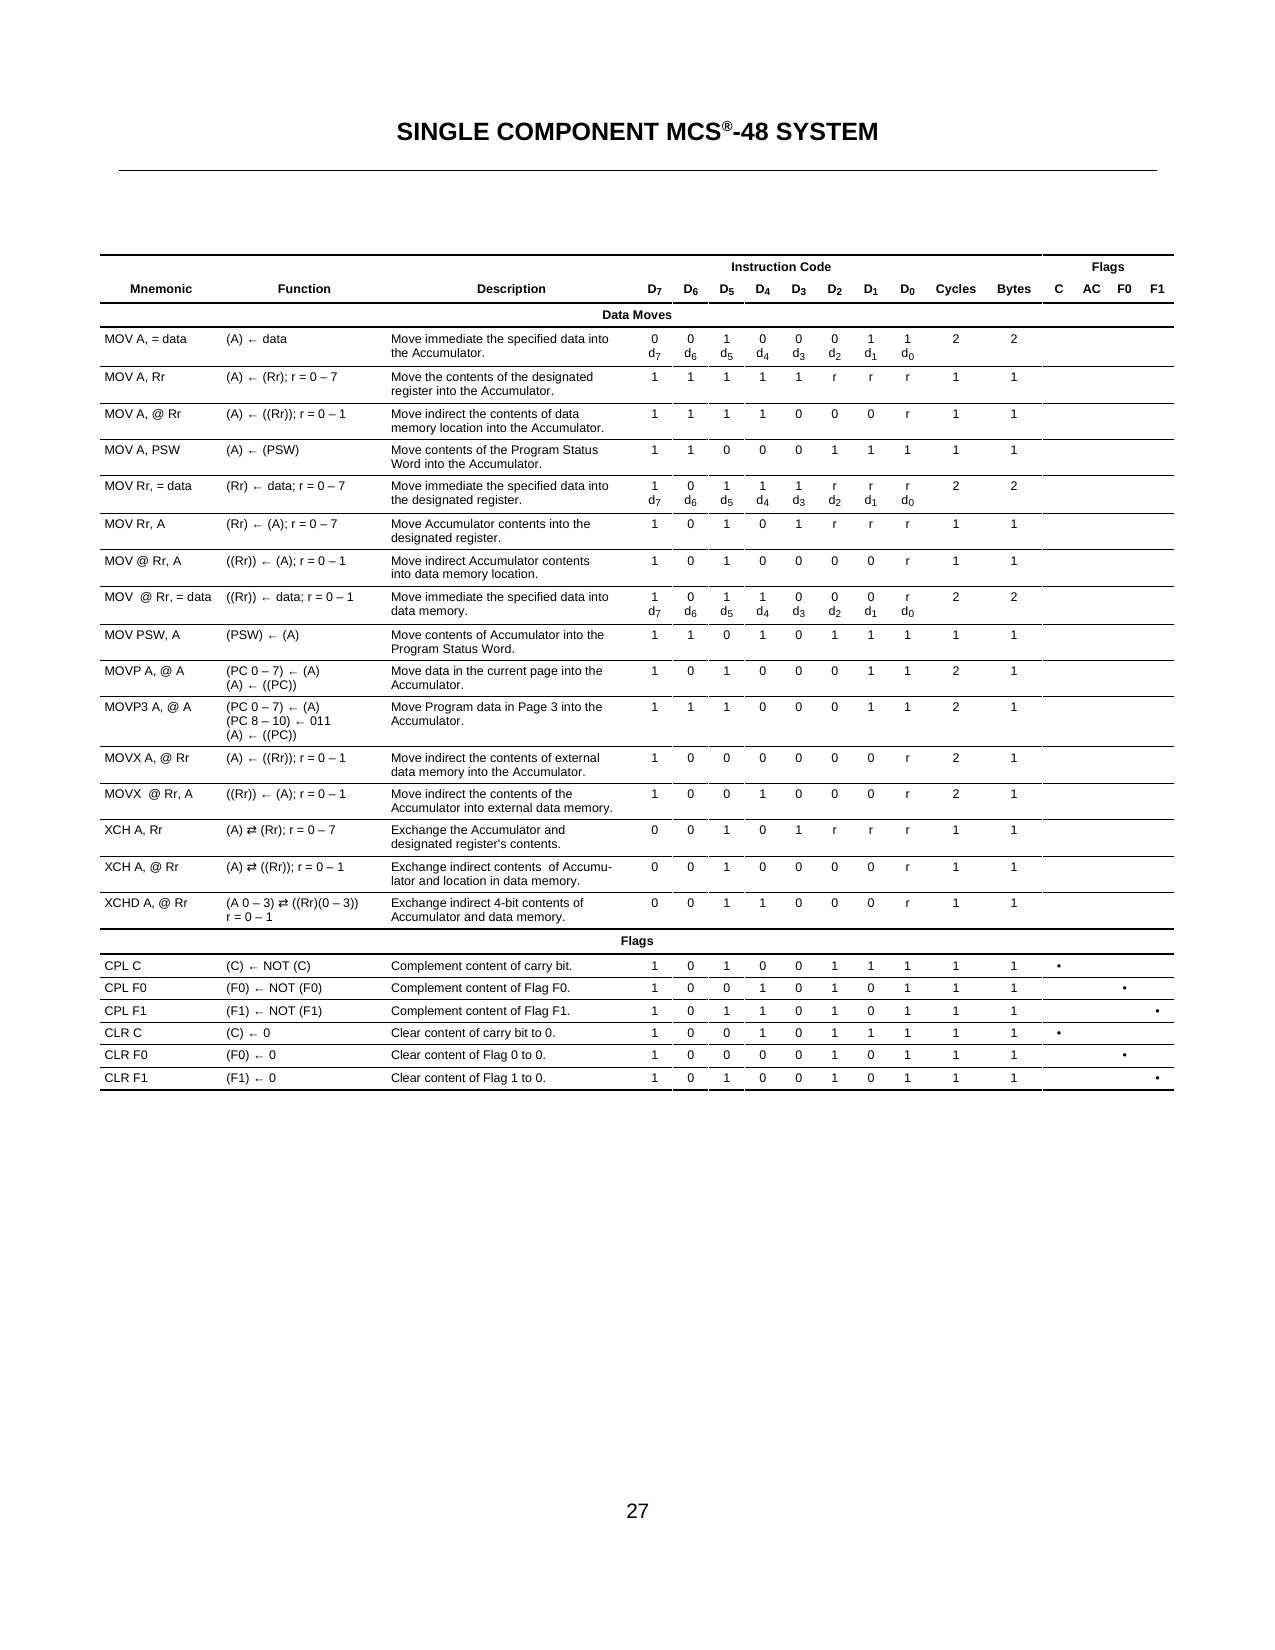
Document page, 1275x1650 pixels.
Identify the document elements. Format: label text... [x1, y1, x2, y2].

table_header [985, 256, 1042, 278]
table_header [926, 256, 985, 278]
table_cell 0 d3 [781, 329, 817, 366]
table_cell 1 [673, 367, 708, 403]
table_cell 0 [745, 955, 781, 977]
table_cell (PC 0 – 7) ← (A) (PC 8 – 10) ← 011 (A) ← ((PC)) [222, 697, 387, 746]
table_cell 1 [709, 514, 744, 549]
table_cell • [1141, 1068, 1174, 1089]
table_cell [1043, 1000, 1075, 1022]
table_cell 0 [745, 550, 781, 586]
table_cell 1 [926, 514, 985, 549]
table_cell 2 [926, 784, 985, 819]
table_cell 1 [817, 1023, 853, 1044]
table_cell 1 [636, 1045, 672, 1067]
table_cell 0 [853, 978, 889, 999]
table_cell MOVX @ Rr, A [100, 784, 222, 819]
table_cell [1141, 1045, 1174, 1067]
table_cell 0 [853, 1068, 889, 1089]
table_cell 1 [636, 625, 672, 660]
table_cell 0 d1 [853, 587, 889, 624]
table_cell [1108, 440, 1141, 475]
table_cell r [889, 893, 926, 928]
table_cell 1 d7 [636, 476, 672, 513]
table_cell CPL C [100, 955, 222, 977]
table_cell 1 [985, 820, 1042, 856]
table_cell [1108, 476, 1141, 513]
table_cell Move indirect the contents of external data memory into the Accumulator. [387, 747, 636, 783]
table_cell Flags [100, 930, 1174, 953]
table_cell 0 [745, 1045, 781, 1067]
table_cell Move the contents of the designated register into the Accumulator. [387, 367, 636, 403]
table_cell (F1) ← 0 [222, 1068, 387, 1089]
table_cell 1 [673, 697, 708, 746]
table_cell [1075, 955, 1108, 977]
table_cell r [889, 404, 926, 439]
table_cell 1 [817, 440, 853, 475]
table_cell 0 [709, 1023, 744, 1044]
table_cell MOVP A, @ A [100, 661, 222, 696]
table_cell r d0 [889, 587, 926, 624]
table_cell 1 [985, 440, 1042, 475]
table_cell [1075, 978, 1108, 999]
table_cell r d0 [889, 476, 926, 513]
table_cell D2 [817, 278, 853, 302]
table_cell [1108, 1000, 1141, 1022]
table_cell 0 [673, 1068, 708, 1089]
table_cell 1 [926, 955, 985, 977]
table_cell [1043, 820, 1075, 856]
table_cell 1 [636, 955, 672, 977]
table_cell 1 [889, 625, 926, 660]
table_cell r d2 [817, 476, 853, 513]
table_cell 1 d5 [709, 476, 744, 513]
table_cell 1 [889, 955, 926, 977]
table_cell 0 [817, 661, 853, 696]
table_cell Clear content of carry bit to 0. [387, 1023, 636, 1044]
table_cell 1 [745, 367, 781, 403]
table_cell Function [222, 278, 387, 302]
table_cell [1141, 697, 1174, 746]
table_cell 1 [709, 550, 744, 586]
table_cell 1 [636, 1068, 672, 1089]
table_cell MOV @ Rr, = data [100, 587, 222, 624]
table_cell 0 [673, 784, 708, 819]
table_cell MOV PSW, A [100, 625, 222, 660]
table_cell 1 [853, 625, 889, 660]
table_cell 1 [636, 1023, 672, 1044]
table_cell D4 [745, 278, 781, 302]
table_cell 1 d5 [709, 587, 744, 624]
table_cell 0 [673, 514, 708, 549]
table_cell 0 [817, 550, 853, 586]
table_cell 1 [636, 747, 672, 783]
table_cell 1 [926, 1068, 985, 1089]
table_cell 1 [636, 784, 672, 819]
table_cell C [1043, 278, 1075, 302]
table_cell 1 [889, 1023, 926, 1044]
table_cell 1 [889, 1045, 926, 1067]
table_cell [1075, 1000, 1108, 1022]
table_cell 1 [985, 893, 1042, 928]
table_cell 0 [853, 857, 889, 892]
table_cell 0 [636, 820, 672, 856]
table_cell [1043, 747, 1075, 783]
table_cell D3 [781, 278, 817, 302]
table_cell 1 [985, 1045, 1042, 1067]
table_cell [1075, 1023, 1108, 1044]
table_header Flags [1043, 256, 1174, 278]
table_cell 0 [853, 550, 889, 586]
table_cell CPL F1 [100, 1000, 222, 1022]
table_cell [1075, 550, 1108, 586]
table_cell [1141, 514, 1174, 549]
table_cell • [1141, 1000, 1174, 1022]
table_cell 2 [985, 587, 1042, 624]
table_cell 1 [985, 978, 1042, 999]
table_cell 0 d2 [817, 329, 853, 366]
table_cell F0 [1108, 278, 1141, 302]
table_cell 0 [781, 857, 817, 892]
table_cell [1075, 329, 1108, 366]
table_cell [1108, 697, 1141, 746]
table_cell Clear content of Flag 0 to 0. [387, 1045, 636, 1067]
table_cell CPL F0 [100, 978, 222, 999]
table_cell [1043, 404, 1075, 439]
table_cell (C) ← 0 [222, 1023, 387, 1044]
table_cell 0 [673, 857, 708, 892]
table_cell 1 [985, 1023, 1042, 1044]
table_cell 1 d7 [636, 587, 672, 624]
table_cell 1 [673, 440, 708, 475]
table_cell r [889, 747, 926, 783]
table_cell 1 [709, 661, 744, 696]
table_cell MOV A, = data [100, 329, 222, 366]
table_cell • [1043, 955, 1075, 977]
table_cell [1043, 857, 1075, 892]
table_cell 1 [817, 955, 853, 977]
table_cell 1 [709, 1068, 744, 1089]
table_cell [1043, 440, 1075, 475]
table_cell 0 [745, 820, 781, 856]
table_cell (PSW) ← (A) [222, 625, 387, 660]
table_cell 1 [889, 1000, 926, 1022]
table_cell r [817, 367, 853, 403]
table_cell 1 [926, 1000, 985, 1022]
table_cell [1043, 978, 1075, 999]
table_cell MOV Rr, A [100, 514, 222, 549]
table_cell 0 [673, 978, 708, 999]
table_cell 1 [673, 404, 708, 439]
table_cell 1 [636, 440, 672, 475]
table_cell 1 [636, 661, 672, 696]
table_header [100, 256, 222, 278]
table_cell 0 [709, 978, 744, 999]
table_cell 0 [853, 404, 889, 439]
table_cell 0 d4 [745, 329, 781, 366]
table_cell [1108, 367, 1141, 403]
table_cell [1075, 661, 1108, 696]
table_cell [1108, 820, 1141, 856]
table_cell [1043, 625, 1075, 660]
table_cell r [817, 514, 853, 549]
table_cell [1043, 784, 1075, 819]
table_cell 1 [926, 820, 985, 856]
table_cell [1043, 1045, 1075, 1067]
table_cell [1141, 1023, 1174, 1044]
table_cell 0 [745, 661, 781, 696]
table_cell 0 [636, 857, 672, 892]
table_cell Move indirect Accumulator contents into data memory location. [387, 550, 636, 586]
table_cell r [853, 367, 889, 403]
table_cell XCHD A, @ Rr [100, 893, 222, 928]
table_cell • [1108, 1045, 1141, 1067]
table_cell MOV @ Rr, A [100, 550, 222, 586]
table_cell 1 [636, 367, 672, 403]
table_cell 1 [926, 404, 985, 439]
table_cell [1075, 625, 1108, 660]
table_cell (A) ← data [222, 329, 387, 366]
table_cell 1 d1 [853, 329, 889, 366]
table_cell [1141, 893, 1174, 928]
table_cell 1 [985, 857, 1042, 892]
table_cell (A) ⇄ ((Rr)); r = 0 – 1 [222, 857, 387, 892]
table_cell D1 [853, 278, 889, 302]
table_cell [1043, 587, 1075, 624]
table_cell 1 [926, 440, 985, 475]
table_cell 1 [926, 550, 985, 586]
table_cell 2 [985, 329, 1042, 366]
table_cell 0 [781, 747, 817, 783]
table_cell Move indirect the contents of the Accumulator into external data memory. [387, 784, 636, 819]
table_cell Move immediate the specified data into the Accumulator. [387, 329, 636, 366]
table_cell r d1 [853, 476, 889, 513]
table_cell (A) ← (PSW) [222, 440, 387, 475]
table_cell 0 [781, 440, 817, 475]
table_cell 0 [781, 1000, 817, 1022]
table_cell r [889, 820, 926, 856]
table_cell Move contents of the Program Status Word into the Accumulator. [387, 440, 636, 475]
table_cell (PC 0 – 7) ← (A) (A) ← ((PC)) [222, 661, 387, 696]
table_cell 0 [709, 784, 744, 819]
table_cell 0 [745, 514, 781, 549]
table_cell 1 [985, 514, 1042, 549]
table_cell [1141, 404, 1174, 439]
table_cell 0 [745, 857, 781, 892]
table_cell 2 [926, 697, 985, 746]
table_cell 2 [985, 476, 1042, 513]
table_cell 0 [853, 1000, 889, 1022]
table_cell [1141, 440, 1174, 475]
table_header [387, 256, 636, 278]
table_header [222, 256, 387, 278]
table_cell [1075, 476, 1108, 513]
table_cell (A) ← ((Rr)); r = 0 – 1 [222, 404, 387, 439]
table_cell r [889, 784, 926, 819]
table_cell 0 [673, 820, 708, 856]
table_cell 0 [817, 747, 853, 783]
table_cell Description [387, 278, 636, 302]
table_cell 1 [636, 550, 672, 586]
table_cell D7 [636, 278, 672, 302]
table_cell r [889, 857, 926, 892]
table_cell 1 [745, 625, 781, 660]
table_cell 0 d6 [673, 329, 708, 366]
table_cell Data Moves [100, 304, 1174, 326]
table_cell [1043, 893, 1075, 928]
table_cell Complement content of Flag F1. [387, 1000, 636, 1022]
table_cell [1141, 857, 1174, 892]
table_cell 0 [817, 893, 853, 928]
table_cell ((Rr)) ← data; r = 0 – 1 [222, 587, 387, 624]
table_cell 1 [985, 784, 1042, 819]
table_cell 0 [673, 1023, 708, 1044]
table_cell 0 [853, 747, 889, 783]
table_cell 0 [781, 550, 817, 586]
table_cell 0 [745, 1068, 781, 1089]
table_cell 1 [985, 404, 1042, 439]
table_cell 0 [673, 550, 708, 586]
table_cell 1 [926, 625, 985, 660]
table_cell Exchange the Accumulator and designated register's contents. [387, 820, 636, 856]
table_cell 0 [709, 625, 744, 660]
table_cell [1075, 1045, 1108, 1067]
table_cell 1 d4 [745, 587, 781, 624]
table_cell 0 [636, 893, 672, 928]
table_cell 0 [673, 747, 708, 783]
table_cell 0 [781, 1023, 817, 1044]
table_cell 0 [781, 893, 817, 928]
table_cell 1 [985, 550, 1042, 586]
table_cell Cycles [926, 278, 985, 302]
table_cell 1 [853, 661, 889, 696]
table_cell 1 [636, 1000, 672, 1022]
table_cell 0 d6 [673, 587, 708, 624]
table_cell 0 [673, 1000, 708, 1022]
table_cell 1 [636, 514, 672, 549]
table_cell 1 [817, 1045, 853, 1067]
table_cell 0 d6 [673, 476, 708, 513]
table_cell AC [1075, 278, 1108, 302]
table_cell 0 [781, 955, 817, 977]
table_cell 0 [853, 784, 889, 819]
table_cell 0 [817, 404, 853, 439]
table_cell 0 [781, 697, 817, 746]
table_cell [1075, 747, 1108, 783]
table_cell D5 [709, 278, 744, 302]
table_cell Exchange indirect contents of Accumu­lator and location in data memory. [387, 857, 636, 892]
table_cell r [889, 550, 926, 586]
table_cell 0 [709, 747, 744, 783]
table_cell 1 [926, 1045, 985, 1067]
table_cell [1108, 857, 1141, 892]
table_cell 2 [926, 329, 985, 366]
table_cell Move immediate the specified data into data memory. [387, 587, 636, 624]
table_cell 1 [853, 697, 889, 746]
table_cell 1 [926, 893, 985, 928]
table_cell 0 [781, 625, 817, 660]
table_cell (Rr) ← data; r = 0 – 7 [222, 476, 387, 513]
table_cell [1108, 329, 1141, 366]
table_cell r [889, 367, 926, 403]
table_cell [1108, 1068, 1141, 1089]
table_cell 1 [745, 404, 781, 439]
table_cell [1141, 747, 1174, 783]
table_cell 1 [926, 367, 985, 403]
table_cell [1075, 697, 1108, 746]
table_cell F1 [1141, 278, 1174, 302]
table_cell [1075, 857, 1108, 892]
table_cell 0 [709, 440, 744, 475]
table_cell 1 [817, 978, 853, 999]
table_cell (A) ← (Rr); r = 0 – 7 [222, 367, 387, 403]
table_cell [1075, 514, 1108, 549]
table_cell 1 [745, 1000, 781, 1022]
table_cell 1 [985, 367, 1042, 403]
table_cell [1075, 820, 1108, 856]
table_cell D6 [673, 278, 708, 302]
table_cell [1141, 550, 1174, 586]
table_cell 2 [926, 476, 985, 513]
table_cell 1 [889, 661, 926, 696]
table_cell 1 [889, 440, 926, 475]
table_cell [1075, 404, 1108, 439]
table_cell [1075, 440, 1108, 475]
table_cell [1108, 893, 1141, 928]
table_cell 1 [889, 978, 926, 999]
table_cell 1 [745, 978, 781, 999]
table_cell 0 d7 [636, 329, 672, 366]
table_cell Move immediate the specified data into the designated register. [387, 476, 636, 513]
table_cell 1 [889, 697, 926, 746]
table_cell 1 [709, 857, 744, 892]
table_cell (C) ← NOT (C) [222, 955, 387, 977]
table_cell [1141, 955, 1174, 977]
table_cell r [889, 514, 926, 549]
table_cell 0 [745, 440, 781, 475]
table_cell 0 [853, 1045, 889, 1067]
table_cell CLR C [100, 1023, 222, 1044]
table_cell 1 [709, 955, 744, 977]
table_cell [1108, 747, 1141, 783]
table_cell 1 [709, 893, 744, 928]
table_cell CLR F0 [100, 1045, 222, 1067]
table_cell [1043, 697, 1075, 746]
table_cell Move contents of Accumulator into the Program Status Word. [387, 625, 636, 660]
table_cell D0 [889, 278, 926, 302]
table_cell Move Program data in Page 3 into the Accumulator. [387, 697, 636, 746]
table_cell 1 [636, 978, 672, 999]
table_cell [1043, 661, 1075, 696]
table_cell 0 [781, 1068, 817, 1089]
table_cell (A) ← ((Rr)); r = 0 – 1 [222, 747, 387, 783]
table_cell 0 [781, 784, 817, 819]
table_cell • [1108, 978, 1141, 999]
table_cell 1 [745, 893, 781, 928]
table_cell 1 [817, 625, 853, 660]
table_cell 0 [781, 978, 817, 999]
table_cell [1043, 514, 1075, 549]
table_cell [1043, 476, 1075, 513]
table_cell (A 0 – 3) ⇄ ((Rr)(0 – 3)) r = 0 – 1 [222, 893, 387, 928]
table_cell ((Rr)) ← (A); r = 0 – 1 [222, 550, 387, 586]
table_cell 1 [709, 820, 744, 856]
table_cell • [1043, 1023, 1075, 1044]
table_cell [1141, 367, 1174, 403]
table_cell [1141, 784, 1174, 819]
table_cell 1 [781, 514, 817, 549]
table_cell 1 d4 [745, 476, 781, 513]
table_cell 1 d3 [781, 476, 817, 513]
table_cell 1 [926, 1023, 985, 1044]
table_cell [1108, 784, 1141, 819]
table_cell (F0) ← NOT (F0) [222, 978, 387, 999]
table_cell 1 [853, 440, 889, 475]
table_cell [1075, 784, 1108, 819]
table_cell [1141, 978, 1174, 999]
table_cell r [853, 514, 889, 549]
table_cell 1 [985, 661, 1042, 696]
table_cell [1108, 1023, 1141, 1044]
table_cell [1108, 661, 1141, 696]
table_cell 1 [853, 955, 889, 977]
table_cell 0 [673, 893, 708, 928]
table_cell 0 [781, 404, 817, 439]
table_cell 0 [781, 661, 817, 696]
table_cell XCH A, @ Rr [100, 857, 222, 892]
table_cell MOV A, Rr [100, 367, 222, 403]
table_cell [1043, 329, 1075, 366]
table_cell [1075, 1068, 1108, 1089]
table_cell 1 [745, 1023, 781, 1044]
table_cell 1 [985, 697, 1042, 746]
table_cell [1108, 404, 1141, 439]
table_cell Move Accumulator contents into the designated register. [387, 514, 636, 549]
table_cell 1 [709, 404, 744, 439]
table_cell 1 [709, 697, 744, 746]
table_cell [1108, 587, 1141, 624]
table_cell MOV A, @ Rr [100, 404, 222, 439]
table_cell 1 [636, 404, 672, 439]
table_cell r [817, 820, 853, 856]
table_cell [1075, 893, 1108, 928]
table_cell 2 [926, 661, 985, 696]
table_cell (A) ⇄ (Rr); r = 0 – 7 [222, 820, 387, 856]
table_cell [1141, 476, 1174, 513]
table_cell 1 [985, 625, 1042, 660]
table_cell 1 [985, 747, 1042, 783]
table_cell 1 [709, 367, 744, 403]
table_cell 0 d3 [781, 587, 817, 624]
table_cell [1043, 1068, 1075, 1089]
table_cell 0 [817, 857, 853, 892]
table_cell Complement content of carry bit. [387, 955, 636, 977]
table_cell [1141, 329, 1174, 366]
table_cell [1141, 625, 1174, 660]
table_cell CLR F1 [100, 1068, 222, 1089]
table_cell XCH A, Rr [100, 820, 222, 856]
table_cell 0 d2 [817, 587, 853, 624]
table_cell 2 [926, 747, 985, 783]
table_cell Mnemonic [100, 278, 222, 302]
table_cell 0 [673, 1045, 708, 1067]
table_cell 1 [781, 367, 817, 403]
table_cell 1 [889, 1068, 926, 1089]
table_cell [1075, 587, 1108, 624]
table_cell [1141, 820, 1174, 856]
table_cell 1 [709, 1000, 744, 1022]
table_header Instruction Code [636, 256, 926, 278]
table_cell ((Rr)) ← (A); r = 0 – 1 [222, 784, 387, 819]
table_cell 1 d0 [889, 329, 926, 366]
table_cell Exchange indirect 4-bit contents of Accumulator and data memory. [387, 893, 636, 928]
table_cell 0 [853, 893, 889, 928]
table_cell 0 [673, 661, 708, 696]
table_cell 0 [745, 697, 781, 746]
table_cell 0 [817, 784, 853, 819]
table_cell [1141, 661, 1174, 696]
table_cell Move data in the current page into the Accumulator. [387, 661, 636, 696]
table_cell Bytes [985, 278, 1042, 302]
table_cell 1 [926, 857, 985, 892]
table_cell [1108, 625, 1141, 660]
table_cell MOV A, PSW [100, 440, 222, 475]
table_cell [1075, 367, 1108, 403]
table_cell [1108, 514, 1141, 549]
table_cell [1108, 550, 1141, 586]
table_cell r [853, 820, 889, 856]
table_cell 0 [673, 955, 708, 977]
table_cell 0 [709, 1045, 744, 1067]
table_cell [1043, 367, 1075, 403]
table_cell (F1) ← NOT (F1) [222, 1000, 387, 1022]
table_cell [1108, 955, 1141, 977]
table_cell 1 [985, 1000, 1042, 1022]
table_cell 1 [985, 1068, 1042, 1089]
table_cell Clear content of Flag 1 to 0. [387, 1068, 636, 1089]
table_cell [1141, 587, 1174, 624]
table_cell 1 [817, 1068, 853, 1089]
table_cell MOV Rr, = data [100, 476, 222, 513]
table_cell Move indirect the contents of data memory location into the Accumulator. [387, 404, 636, 439]
table_cell (Rr) ← (A); r = 0 – 7 [222, 514, 387, 549]
table_cell 1 [817, 1000, 853, 1022]
table_cell 0 [817, 697, 853, 746]
table_cell 1 [673, 625, 708, 660]
table_cell 2 [926, 587, 985, 624]
table_cell 1 [781, 820, 817, 856]
table_cell MOVP3 A, @ A [100, 697, 222, 746]
table_cell (F0) ← 0 [222, 1045, 387, 1067]
table_cell 1 [985, 955, 1042, 977]
table_cell 1 [853, 1023, 889, 1044]
table_cell 1 [636, 697, 672, 746]
table_cell 1 [745, 784, 781, 819]
table_cell 0 [781, 1045, 817, 1067]
table_cell Complement content of Flag F0. [387, 978, 636, 999]
table_cell 1 d5 [709, 329, 744, 366]
table_cell [1043, 550, 1075, 586]
table_cell MOVX A, @ Rr [100, 747, 222, 783]
table_cell 0 [745, 747, 781, 783]
table_cell 1 [926, 978, 985, 999]
